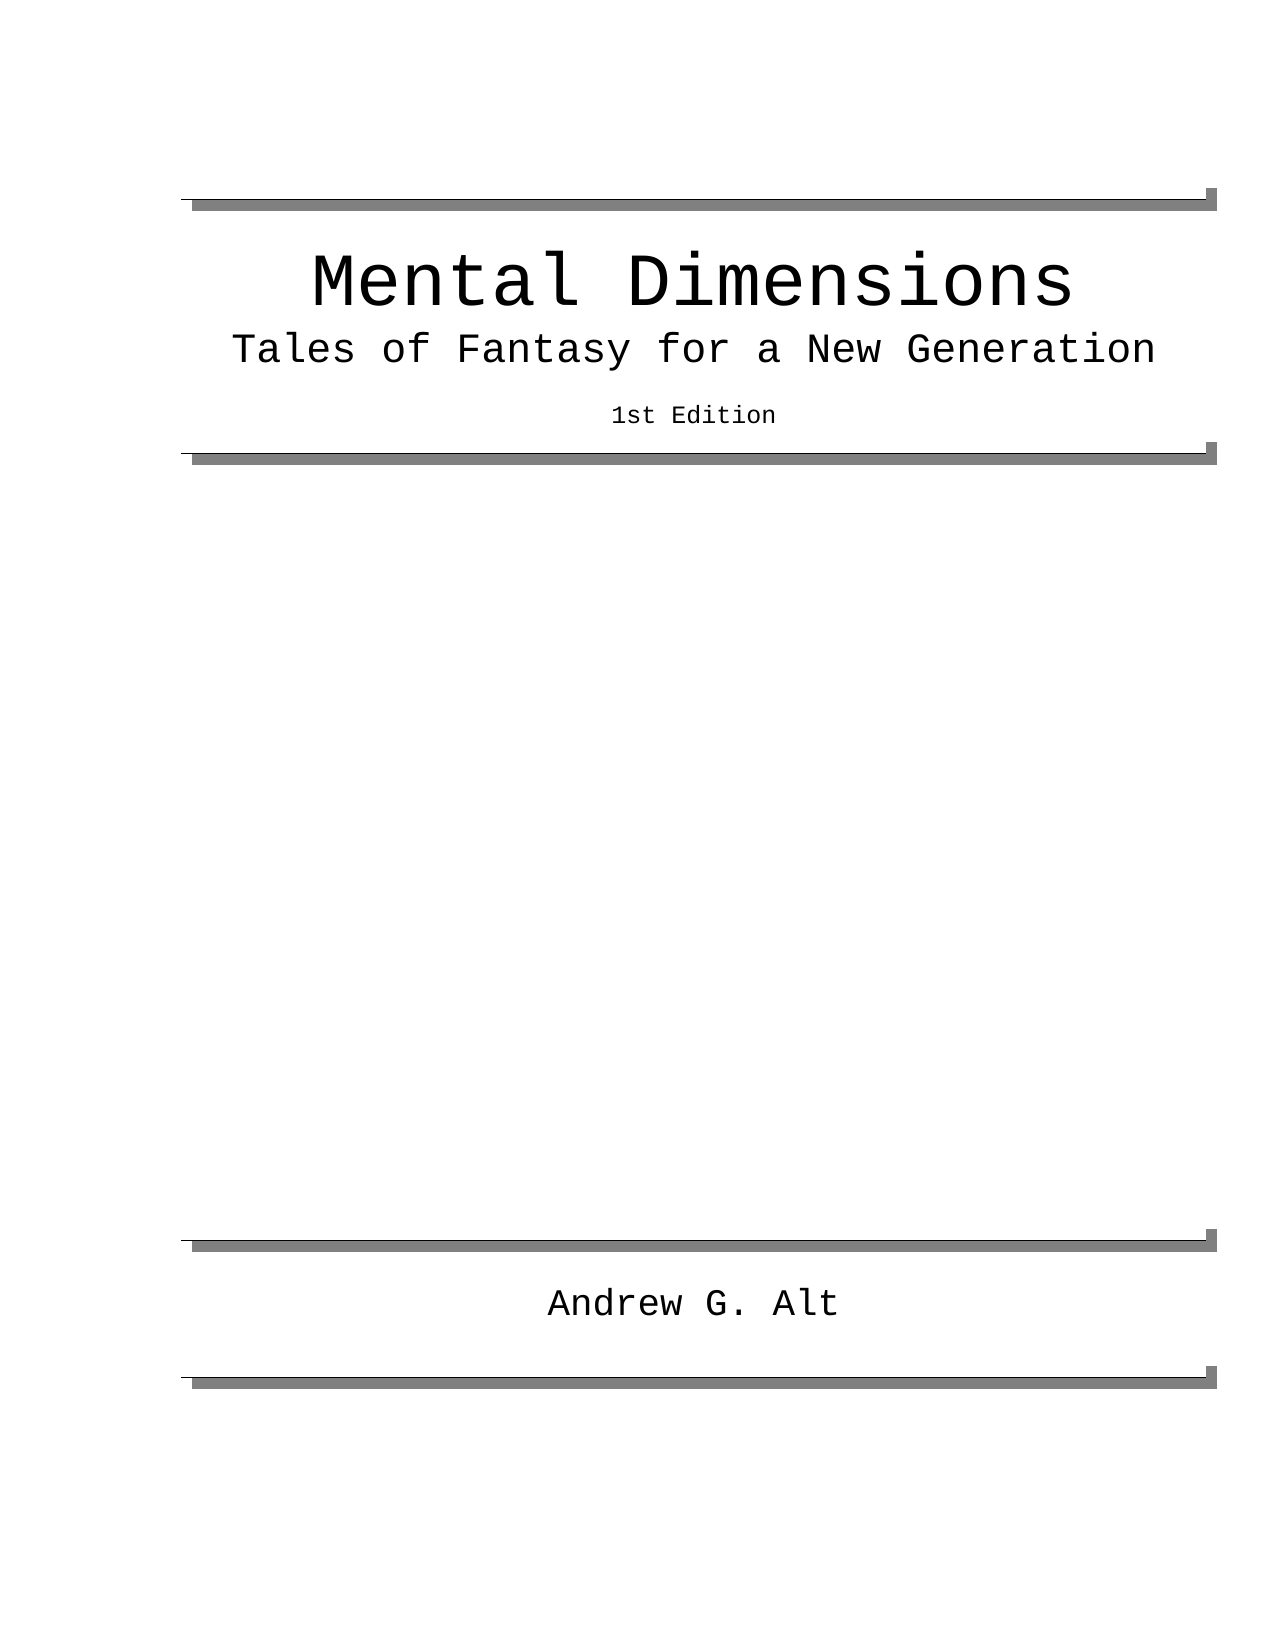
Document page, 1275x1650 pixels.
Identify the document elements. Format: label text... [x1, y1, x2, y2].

text Andrew G. Alt [187, 1284, 1200, 1326]
text 1st Edition [187, 403, 1200, 431]
text Mental Dimensions [187, 242, 1200, 327]
text Tales of Fantasy for a New Generation [187, 327, 1200, 375]
